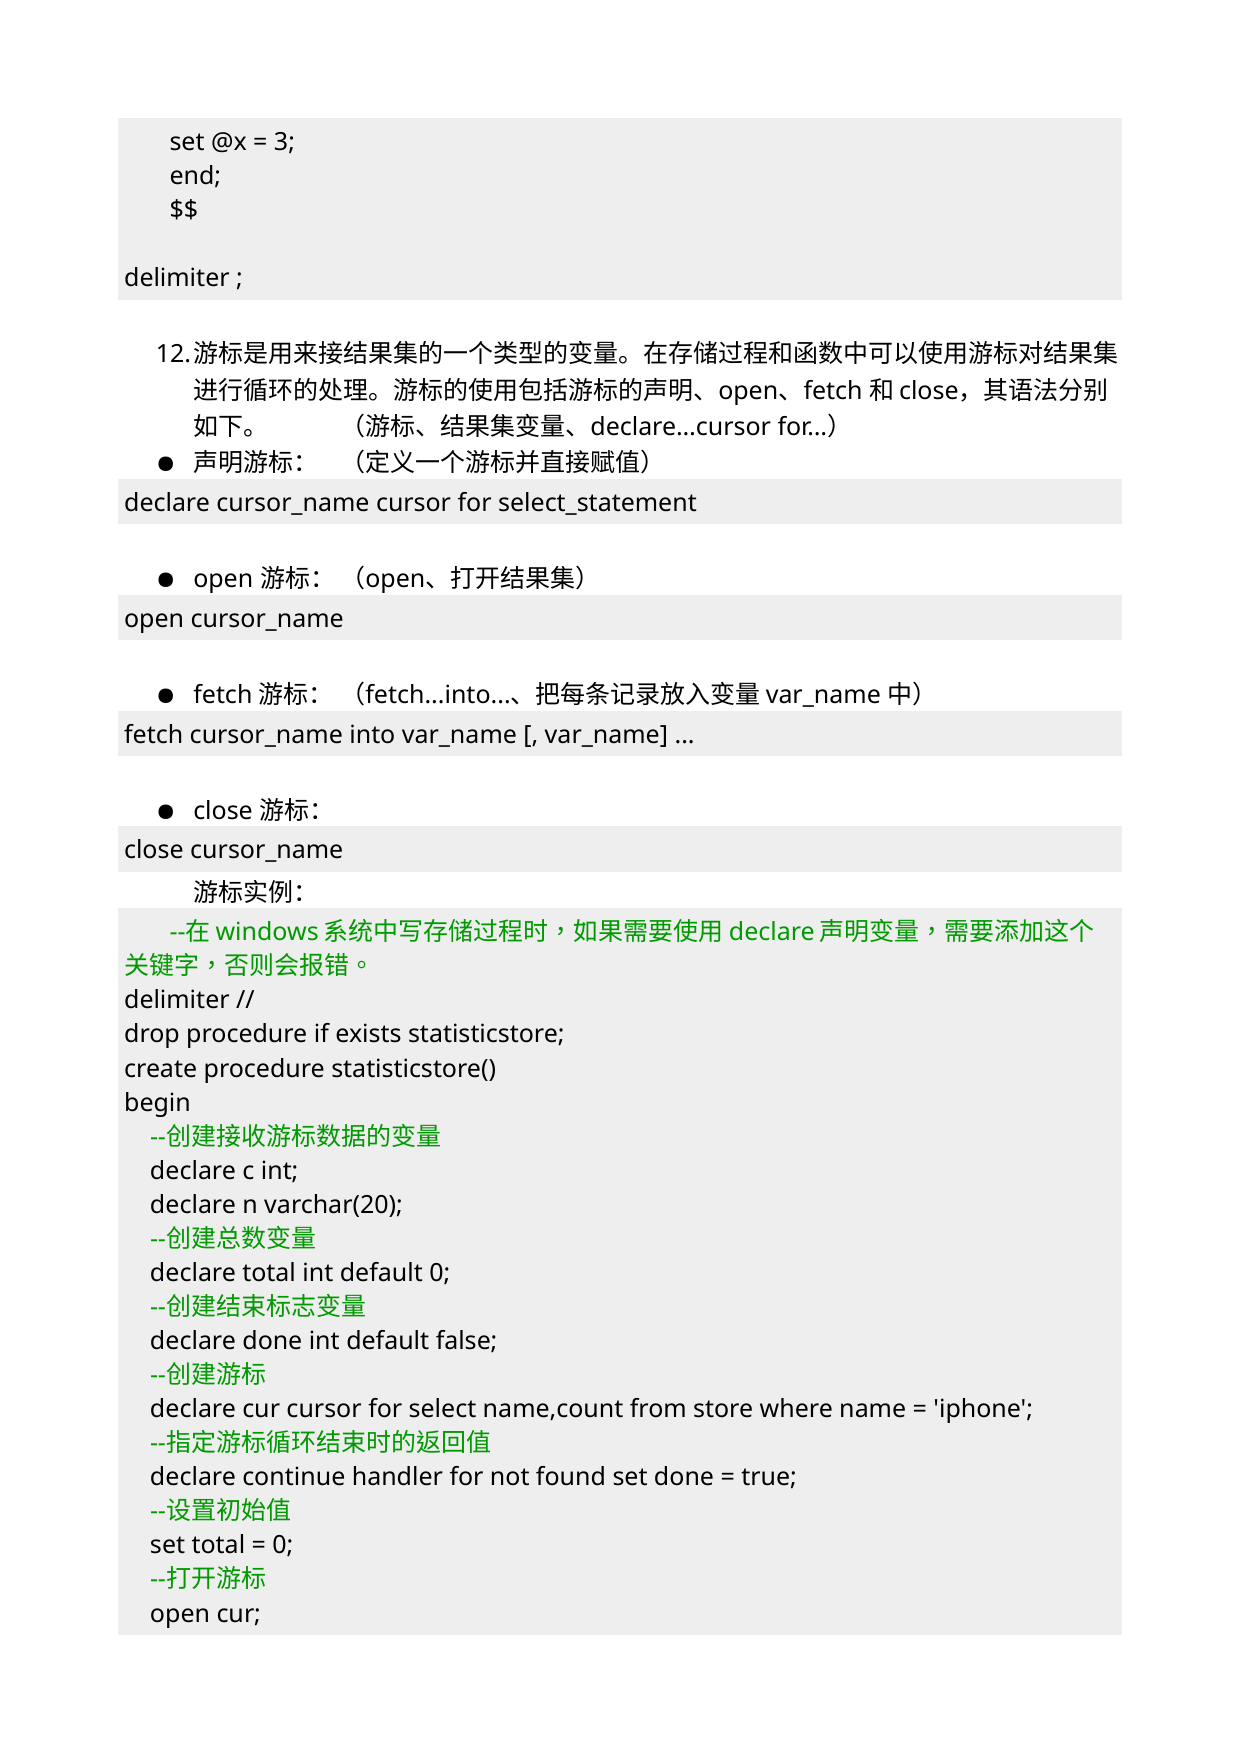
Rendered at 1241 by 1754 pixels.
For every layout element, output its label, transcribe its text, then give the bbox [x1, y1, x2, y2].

table_header set @x = 3; end; $$ delimiter ; [118, 118, 1122, 300]
table_header fetch cursor_name into var_name [, var_name] ... [118, 711, 1122, 756]
table_header --在windows系统中写存储过程时，如果需要使用declare声明变量，需要添加这个关键字，否则会报错。 delimiter // drop procedure if exists statisticstore; create procedure statisticstore() begin --创建接收游标数据的变量 declare c int; declare n varchar(20); --创建总数变量 declare total int default 0; --创建结束标志变量 declare done int default false; --创建游标 declare cur cursor for select name,count from store where name = 'iphone'; --指定游标循环结束时的返回值 declare continue handler for not found set done = true; --设置初始值 set total = 0; --打开游标 open cur; [118, 908, 1122, 1635]
table_header declare cursor_name cursor for select_statement [118, 479, 1122, 524]
table_header close cursor_name [118, 826, 1122, 872]
list fetch 游标： （fetch...into...、把每条记录放入变量var_name 中） [156, 674, 1122, 711]
list open 游标： （open、打开结果集） [156, 558, 1122, 595]
table_header open cursor_name [118, 595, 1122, 640]
list 声明游标： （定义一个游标并直接赋值） [156, 443, 1122, 479]
list 游标实例： [156, 872, 1122, 908]
list 游标是用来接结果集的一个类型的变量。在存储过程和函数中可以使用游标对结果集进行循环的处理。游标的使用包括游标的声明、open、fetch 和close，其语法分别如下。 （游标、结果集变量、declare…cursor for…） [156, 334, 1122, 443]
list close 游标： [156, 790, 1122, 826]
